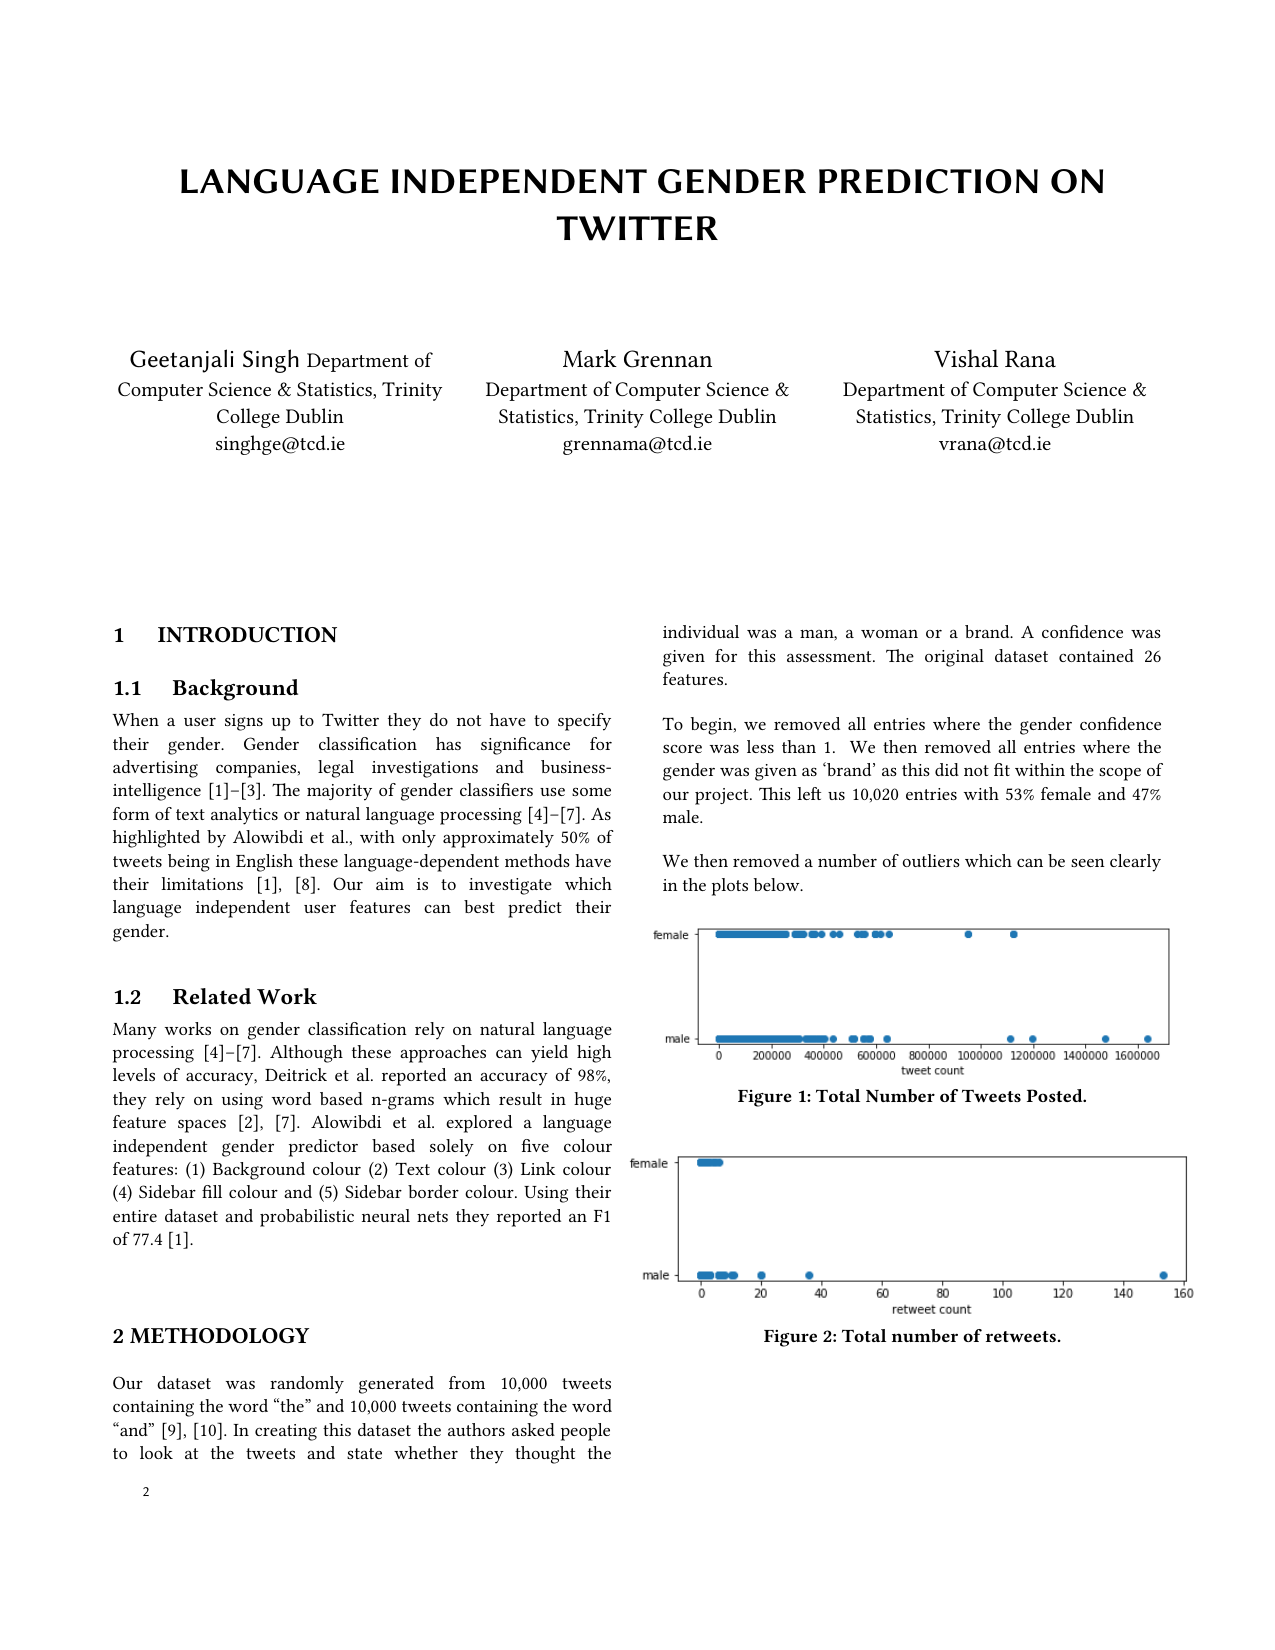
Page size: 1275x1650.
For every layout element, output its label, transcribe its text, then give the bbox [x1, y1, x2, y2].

text Figure 1: Total Number of Tweets Posted. [662, 1084, 1162, 1107]
table_header Mark Grennan Department of Computer Science & Statistics, Trinity College Dublin grennama@tcd.ie [459, 316, 816, 555]
text 2 METHODOLOGY [112, 1323, 612, 1349]
text [662, 1130, 1162, 1145]
table_header Geetanjali Singh Department of Computer Science & Statistics, Trinity College Dublin singhge@tcd.ie [101, 316, 459, 555]
text We then removed a number of outliers which can be seen clearly in the plots below. [662, 851, 1162, 896]
text Figure 2: Total number of retweets. [662, 1324, 1162, 1347]
text individual was a man, a woman or a brand. A confidence was given for this assessment. The original dataset contained 26 features. [662, 622, 1162, 690]
text When a user signs up to Twitter they do not have to specify their gender. Gender classification has significance for advertising companies, legal investigations and business-intelligence [1]–[3]. The majority of gender classifiers use some form of text analytics or natural language processing [4]–[7]. As highlighted by Alowibdi et al., with only approximately 50% of tweets being in English these language-dependent methods have their limitations [1], [8]. Our aim is to investigate which language independent user features can best predict their gender. [112, 710, 612, 942]
subtitle Background [112, 675, 612, 701]
table_cell [280, 555, 459, 599]
text Many works on gender classification rely on natural language processing [4]–[7]. Although these approaches can yield high levels of accuracy, Deitrick et al. reported an accuracy of 98%, they rely on using word based n-grams which result in huge feature spaces [2], [7]. Alowibdi et al. explored a language independent gender predictor based solely on five colour features: (1) Background colour (2) Text colour (3) Link colour (4) Sidebar fill colour and (5) Sidebar border colour. Using their entire dataset and probabilistic neural nets they reported an F1 of 77.4 [1]. [112, 1018, 612, 1250]
text Our dataset was randomly generated from 10,000 tweets containing the word “the” and 10,000 tweets containing the word “and” [9], [10]. In creating this dataset the authors asked people to look at the tweets and state whether they thought the [112, 1372, 612, 1464]
table_cell [459, 555, 816, 599]
subtitle Introduction [112, 622, 612, 648]
text To begin, we removed all entries where the gender confidence score was less than 1. We then removed all entries where the gender was given as ‘brand’ as this did not fit within the scope of our project. This left us 10,020 entries with 53% female and 47% male. [662, 713, 1162, 828]
title LANGUAGE INDEPENDENT GENDER PREDICTION ON TWITTER [112, 160, 1162, 250]
subtitle Related Work [112, 984, 612, 1010]
table_header Vishal Rana Department of Computer Science & Statistics, Trinity College Dublin vrana@tcd.ie [816, 316, 1174, 555]
table_cell [816, 555, 1174, 599]
table_cell [101, 555, 280, 599]
